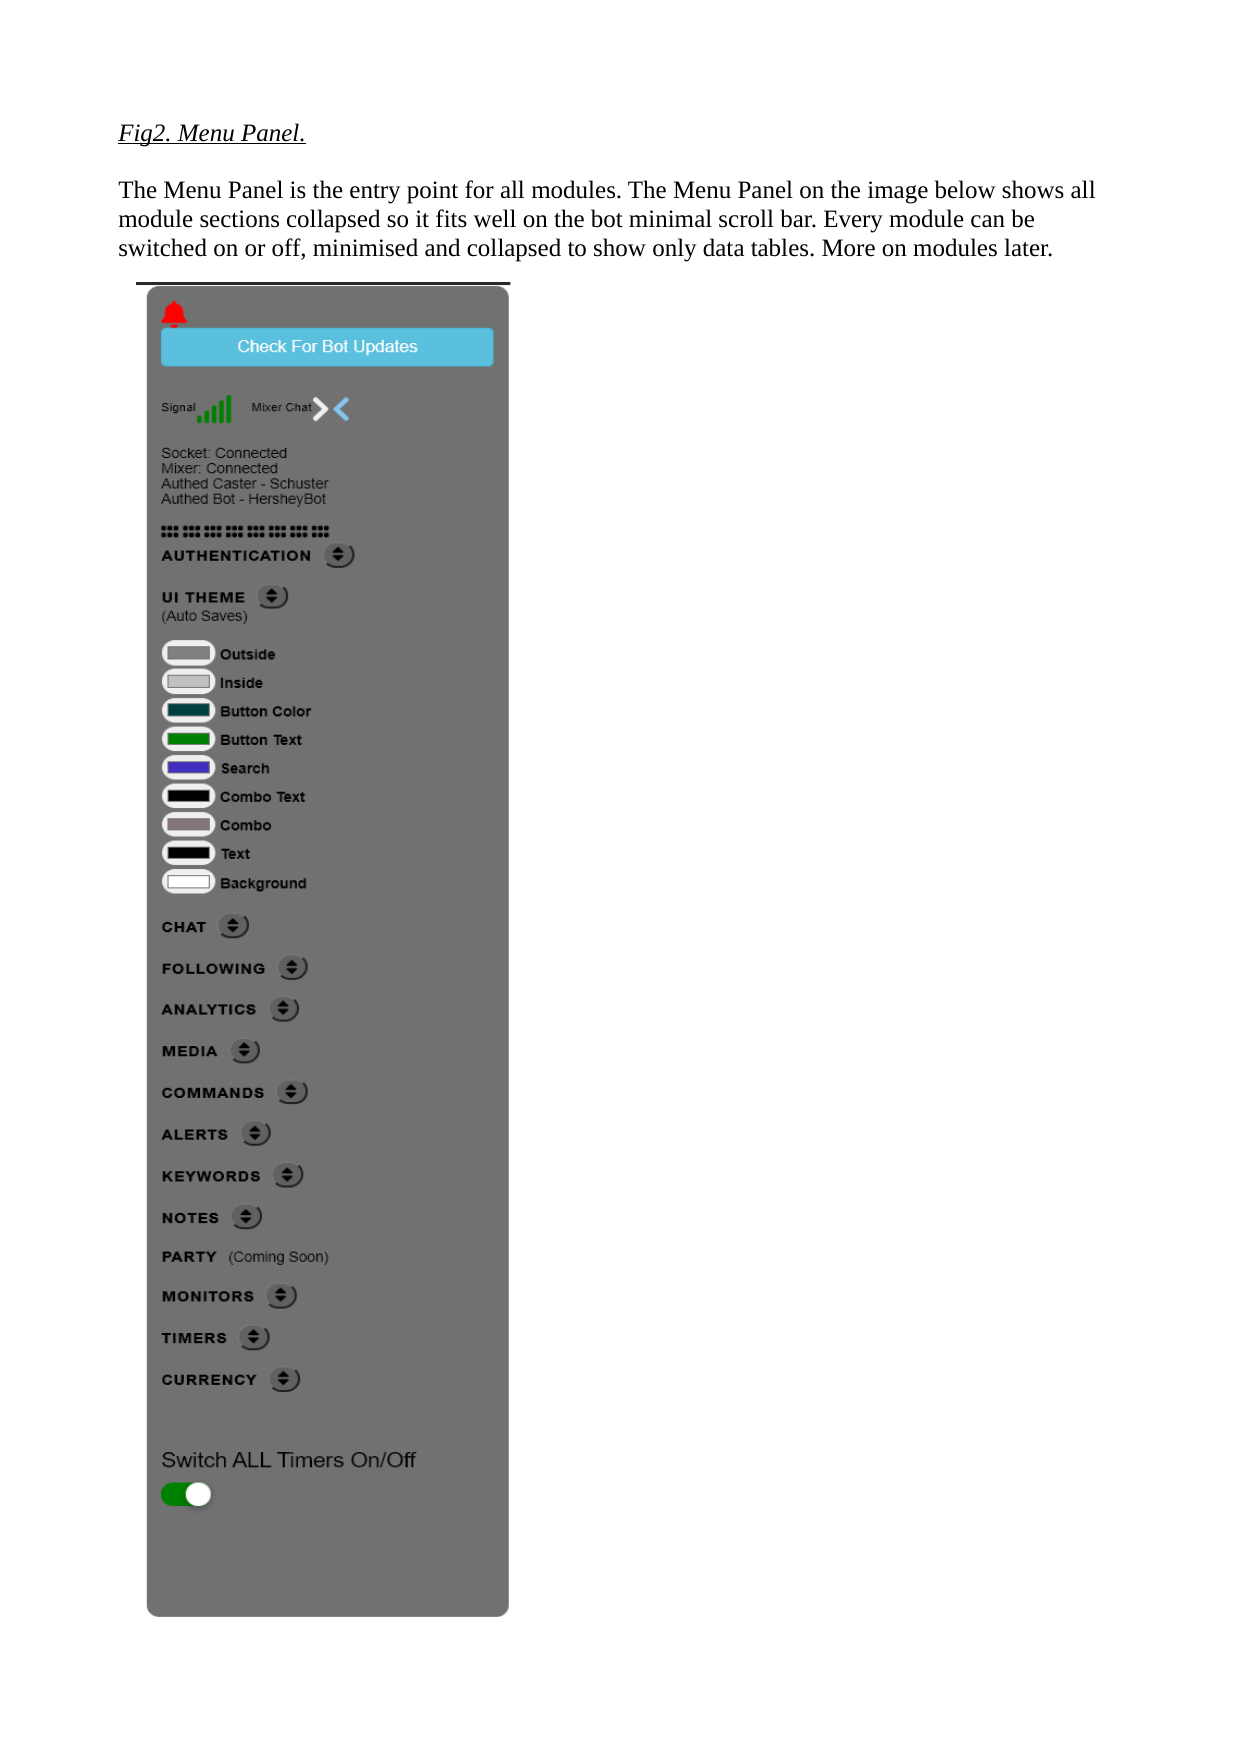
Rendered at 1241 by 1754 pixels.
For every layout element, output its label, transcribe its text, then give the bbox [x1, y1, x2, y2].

text Fig2. Menu Panel. [118, 118, 1122, 147]
text The Menu Panel is the entry point for all modules. The Menu Panel on the image below shows all module sections collapsed so it fits well on the bot minimal scroll bar. Every module can be switched on or off, minimised and collapsed to show only data tables. More on modules later. [118, 176, 1122, 262]
picture [136, 282, 511, 1624]
